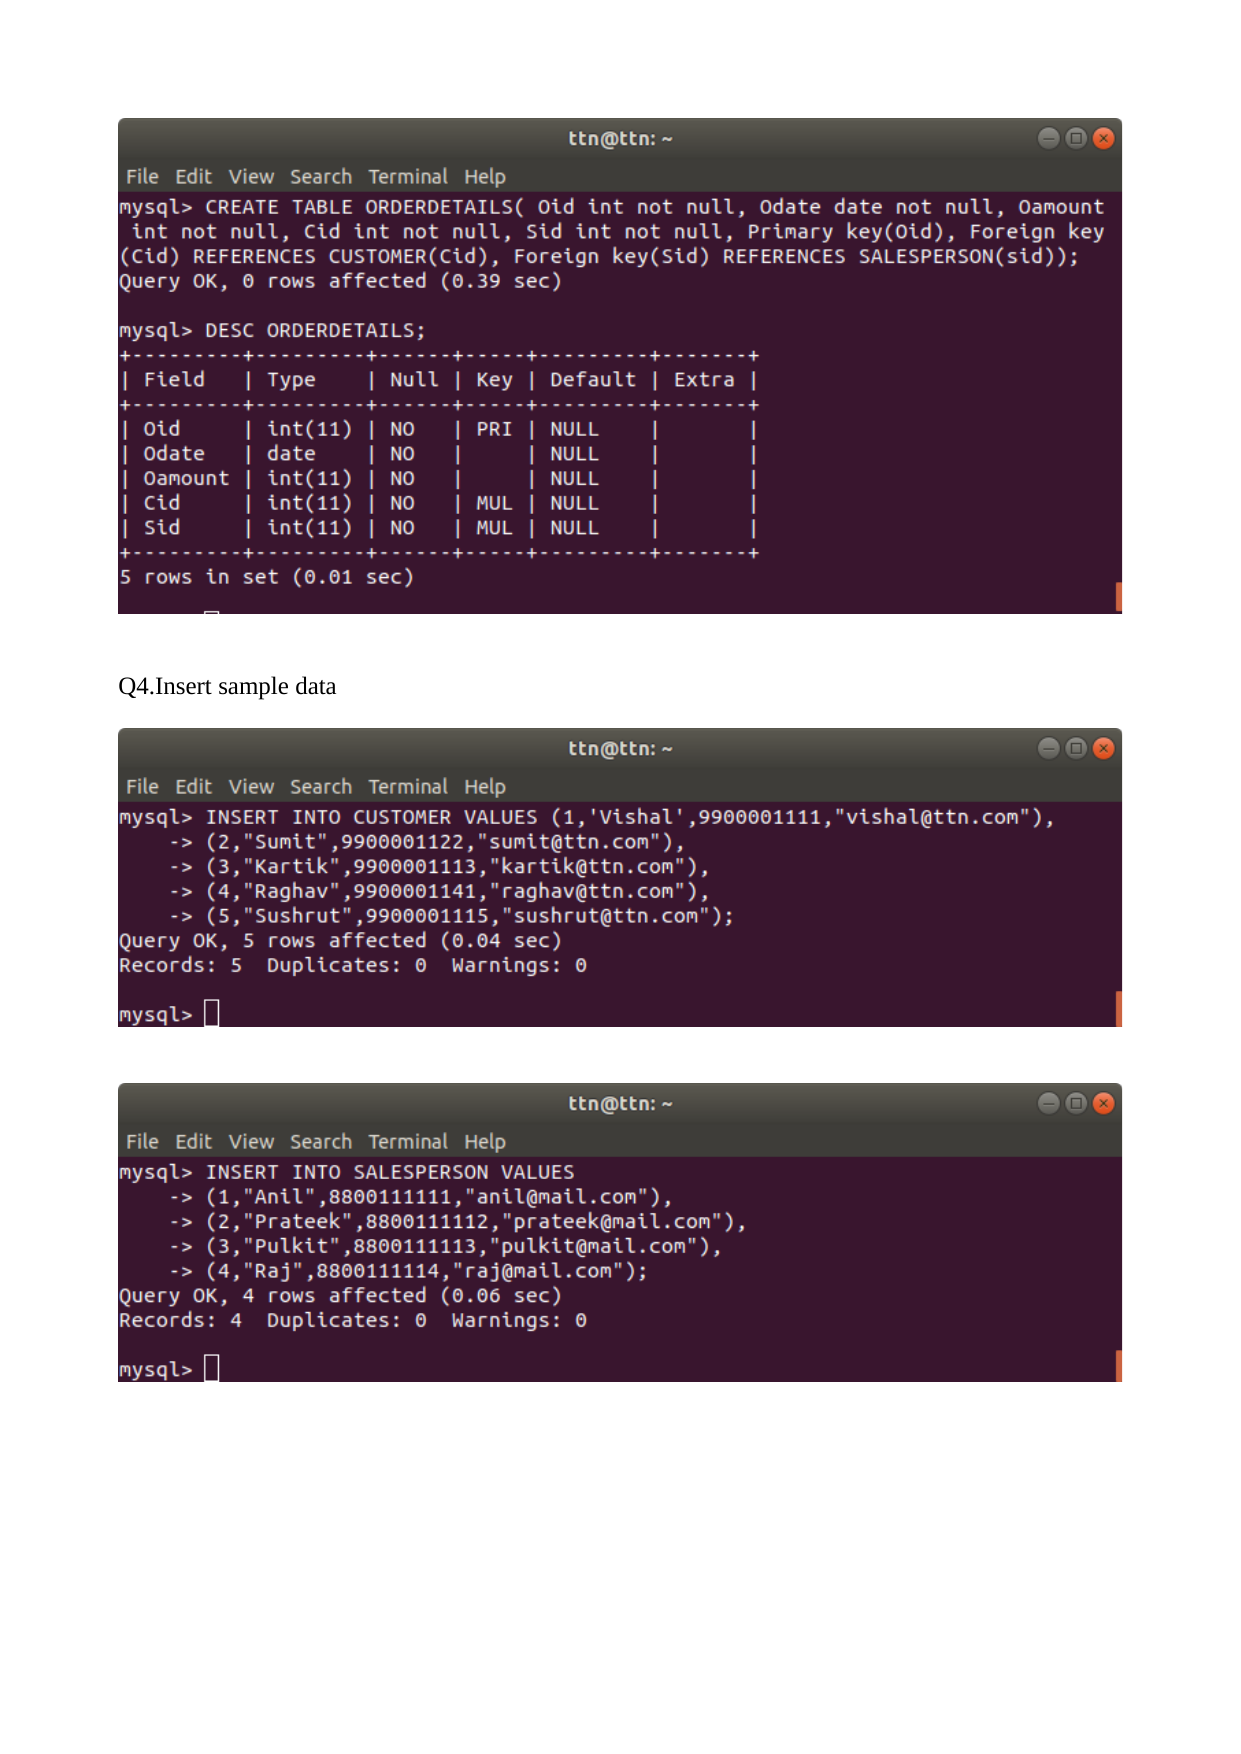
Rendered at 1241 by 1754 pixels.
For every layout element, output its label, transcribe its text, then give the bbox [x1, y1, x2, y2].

picture [118, 1083, 1123, 1382]
picture [118, 118, 1123, 614]
picture [118, 728, 1123, 1027]
text Q4.Insert sample data [118, 671, 1122, 699]
